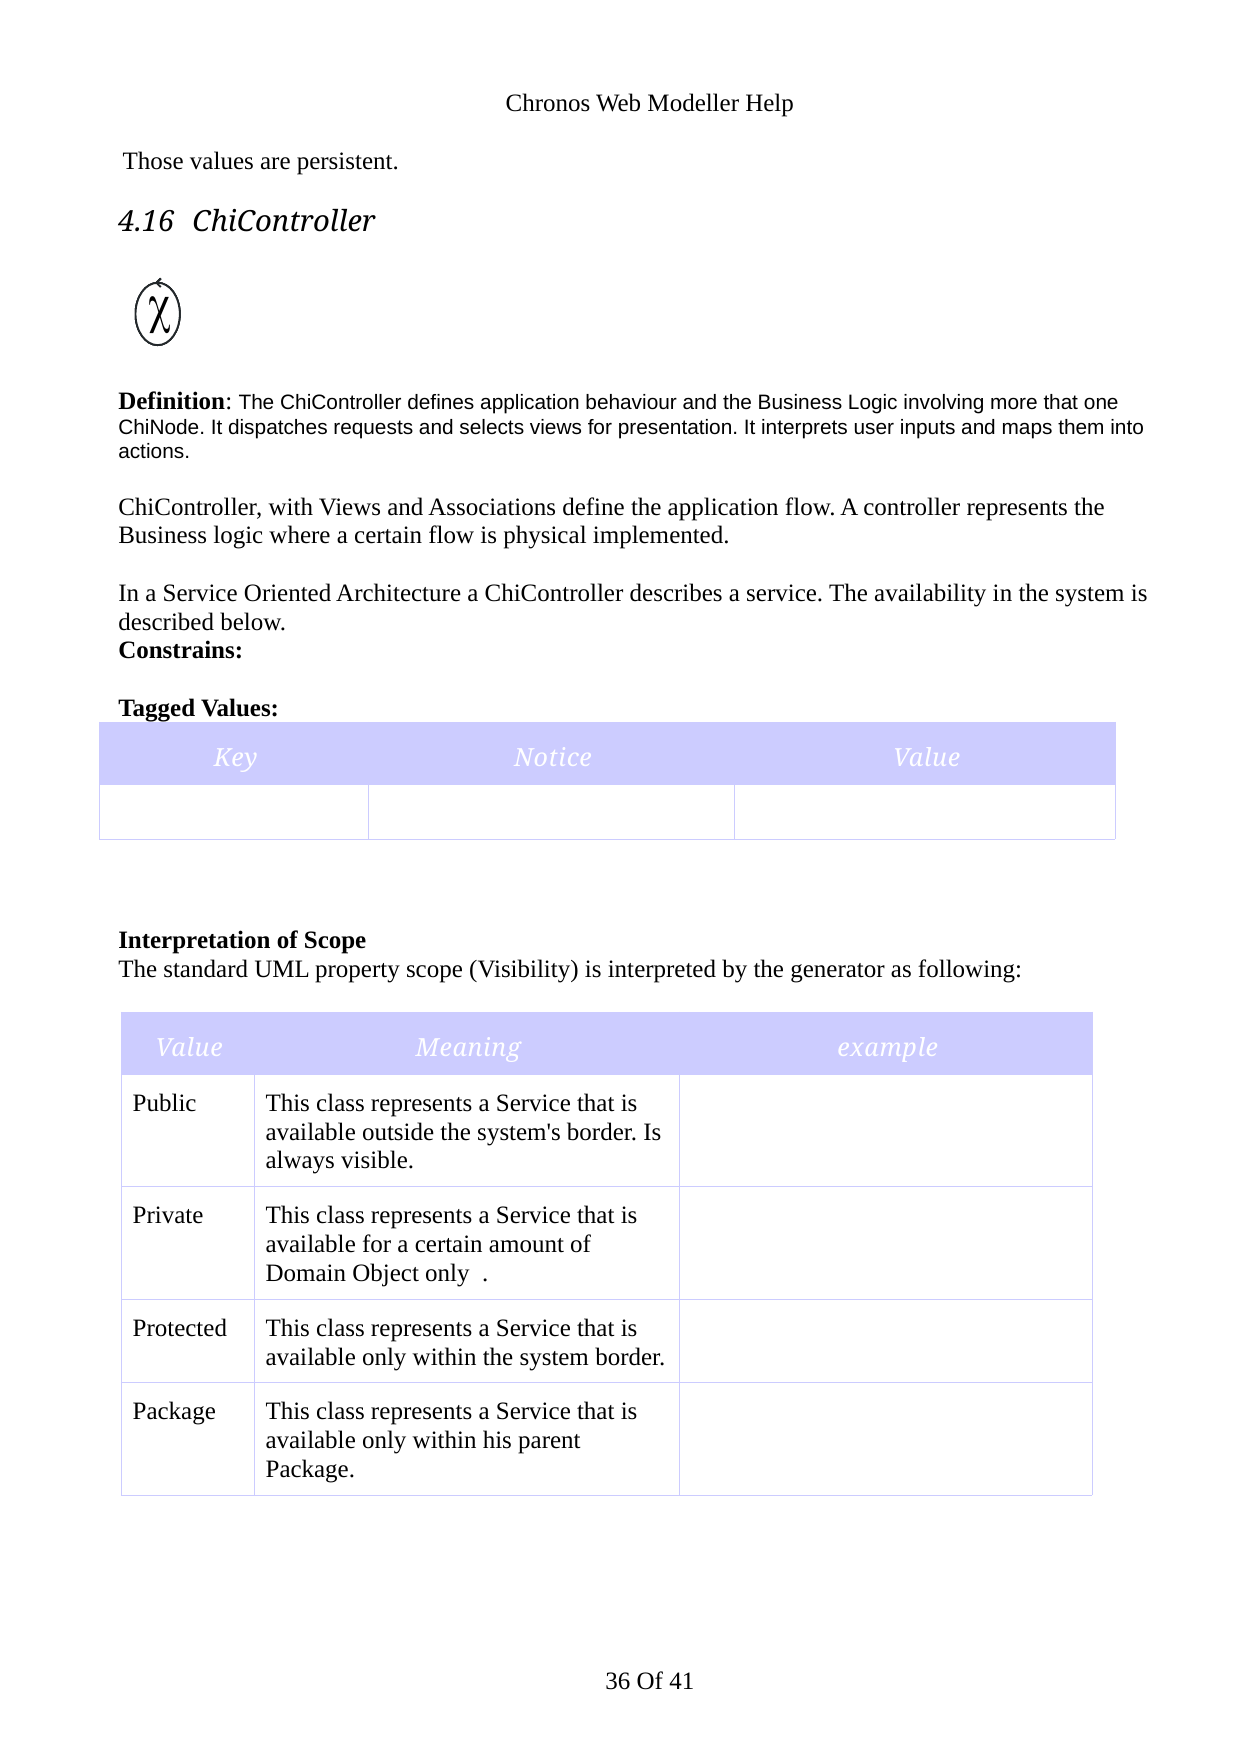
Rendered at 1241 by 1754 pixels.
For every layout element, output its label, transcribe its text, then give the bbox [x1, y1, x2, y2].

table_header Value [122, 1013, 254, 1074]
table_cell [369, 785, 734, 839]
table_cell [680, 1075, 1092, 1186]
table_cell This class represents a Service that is available outside the system's border. Is always visible. [255, 1075, 679, 1186]
table_cell Package [122, 1383, 254, 1495]
table_header Value [735, 723, 1115, 784]
table_cell Private [122, 1187, 254, 1299]
text Tagged Values: [118, 693, 1181, 722]
table_cell [680, 1383, 1092, 1495]
text The standard UML property scope (Visibility) is interpreted by the generator as following: [118, 954, 1181, 983]
text Interpretation of Scope [118, 925, 1181, 954]
subtitle ChiController [118, 200, 1181, 240]
text Definition: The ChiController defines application behaviour and the Business Logic involving more that one ChiNode. It dispatches requests and selects views for presentation. It interprets user inputs and maps them into actions. [118, 386, 1181, 463]
table_cell This class represents a Service that is available for a certain amount of Domain Object only . [255, 1187, 679, 1299]
text Those values are persistent. [118, 146, 1181, 175]
table_cell Protected [122, 1300, 254, 1382]
table_cell This class represents a Service that is available only within his parent Package. [255, 1383, 679, 1495]
table_cell This class represents a Service that is available only within the system border. [255, 1300, 679, 1382]
table_header Meaning [255, 1013, 679, 1074]
table_cell [680, 1187, 1092, 1299]
table_cell [680, 1300, 1092, 1382]
table_cell [100, 785, 368, 839]
table_cell [735, 785, 1115, 839]
text In a Service Oriented Architecture a ChiController describes a service. The availability in the system is described below. [118, 578, 1181, 636]
table_header example [680, 1013, 1092, 1074]
text ChiController, with Views and Associations define the application flow. A controller represents the Business logic where a certain flow is physical implemented. [118, 492, 1181, 549]
table_cell Public [122, 1075, 254, 1186]
text Constrains: [118, 636, 1181, 664]
table_header Notice [369, 723, 734, 784]
table_header Key [100, 723, 368, 784]
